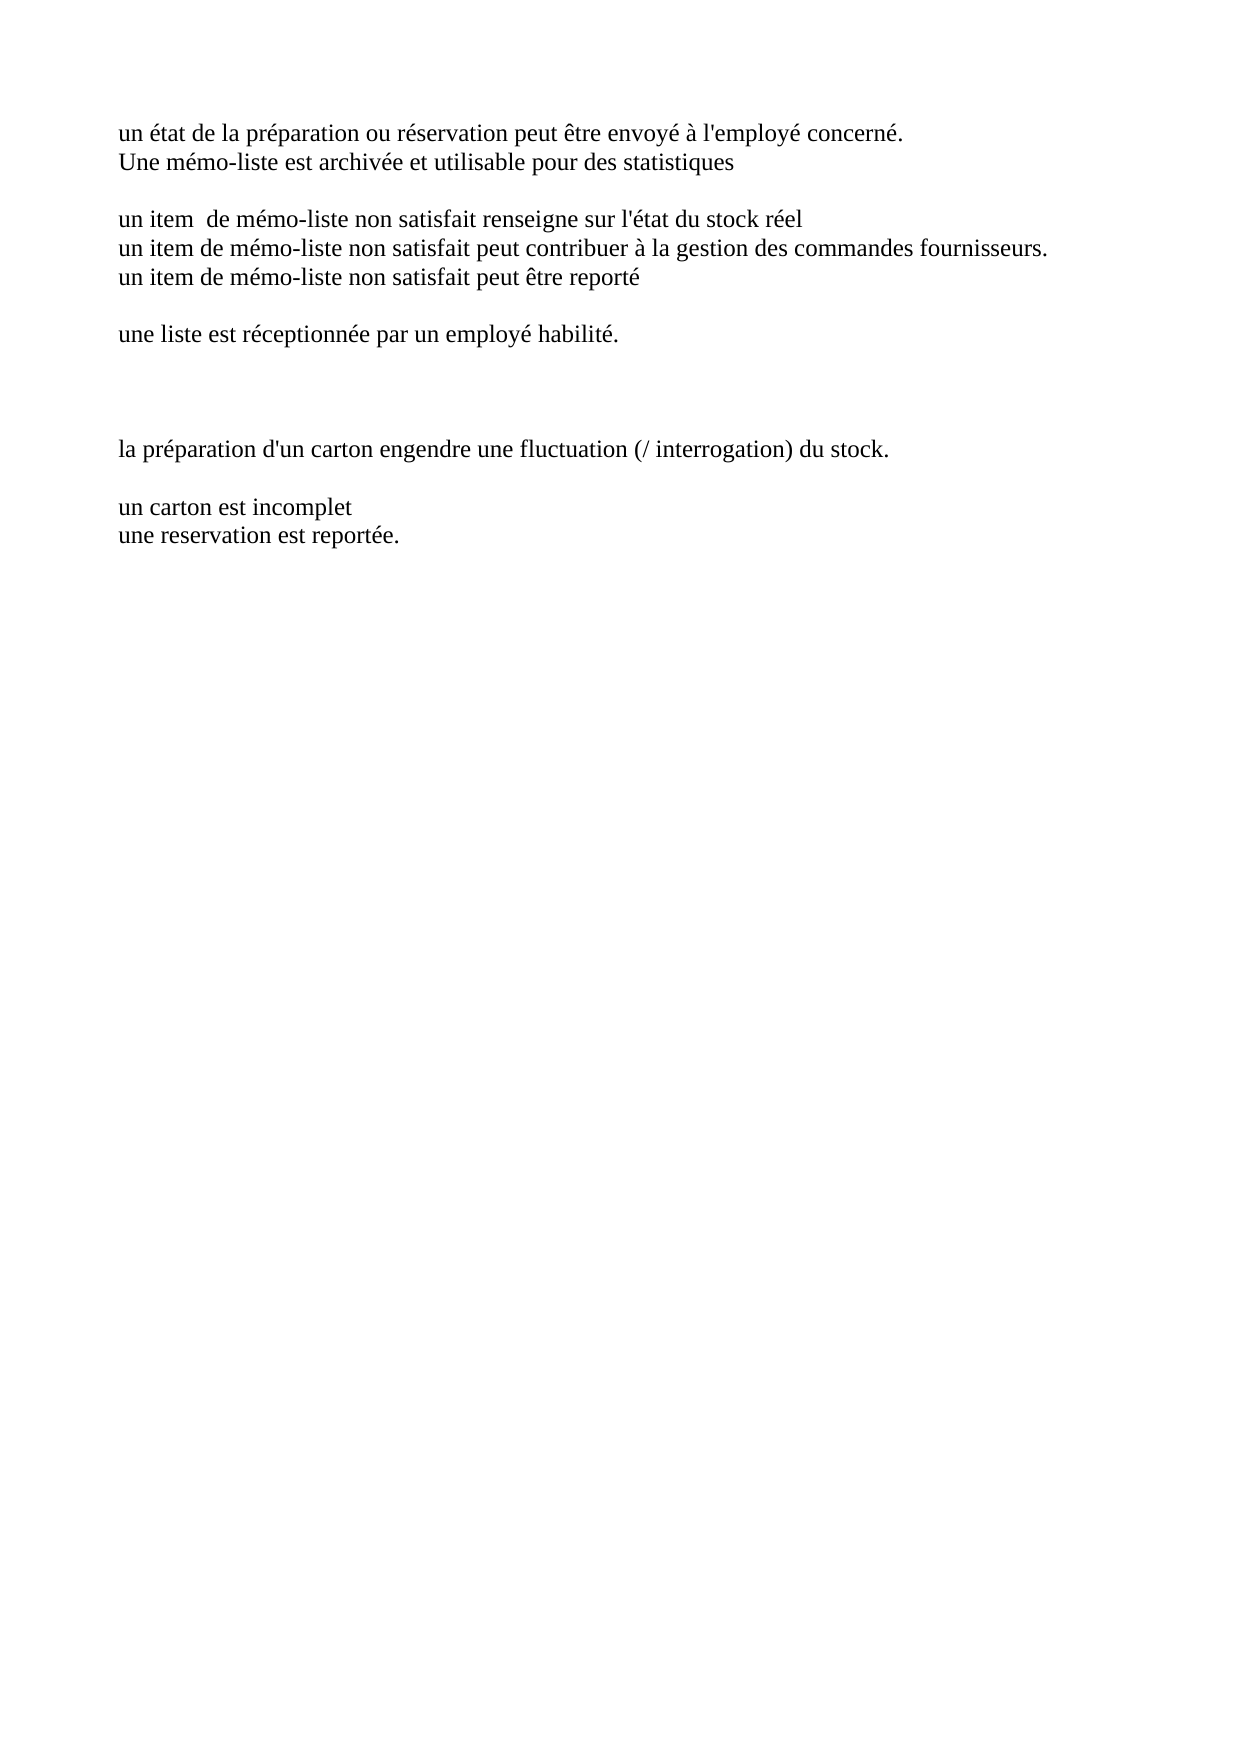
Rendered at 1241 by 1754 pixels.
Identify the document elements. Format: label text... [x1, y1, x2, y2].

text un item de mémo-liste non satisfait peut être reporté [118, 262, 1122, 291]
text la préparation d'un carton engendre une fluctuation (/ interrogation) du stock. [118, 434, 1122, 463]
text un item de mémo-liste non satisfait peut contribuer à la gestion des commandes fournisseurs. [118, 233, 1122, 262]
text un carton est incomplet [118, 492, 1122, 521]
text Une mémo-liste est archivée et utilisable pour des statistiques [118, 147, 1122, 176]
text une liste est réceptionnée par un employé habilité. [118, 319, 1122, 348]
text un état de la préparation ou réservation peut être envoyé à l'employé concerné. [118, 118, 1122, 147]
text une reservation est reportée. [118, 521, 1122, 549]
text un item de mémo-liste non satisfait renseigne sur l'état du stock réel [118, 204, 1122, 233]
